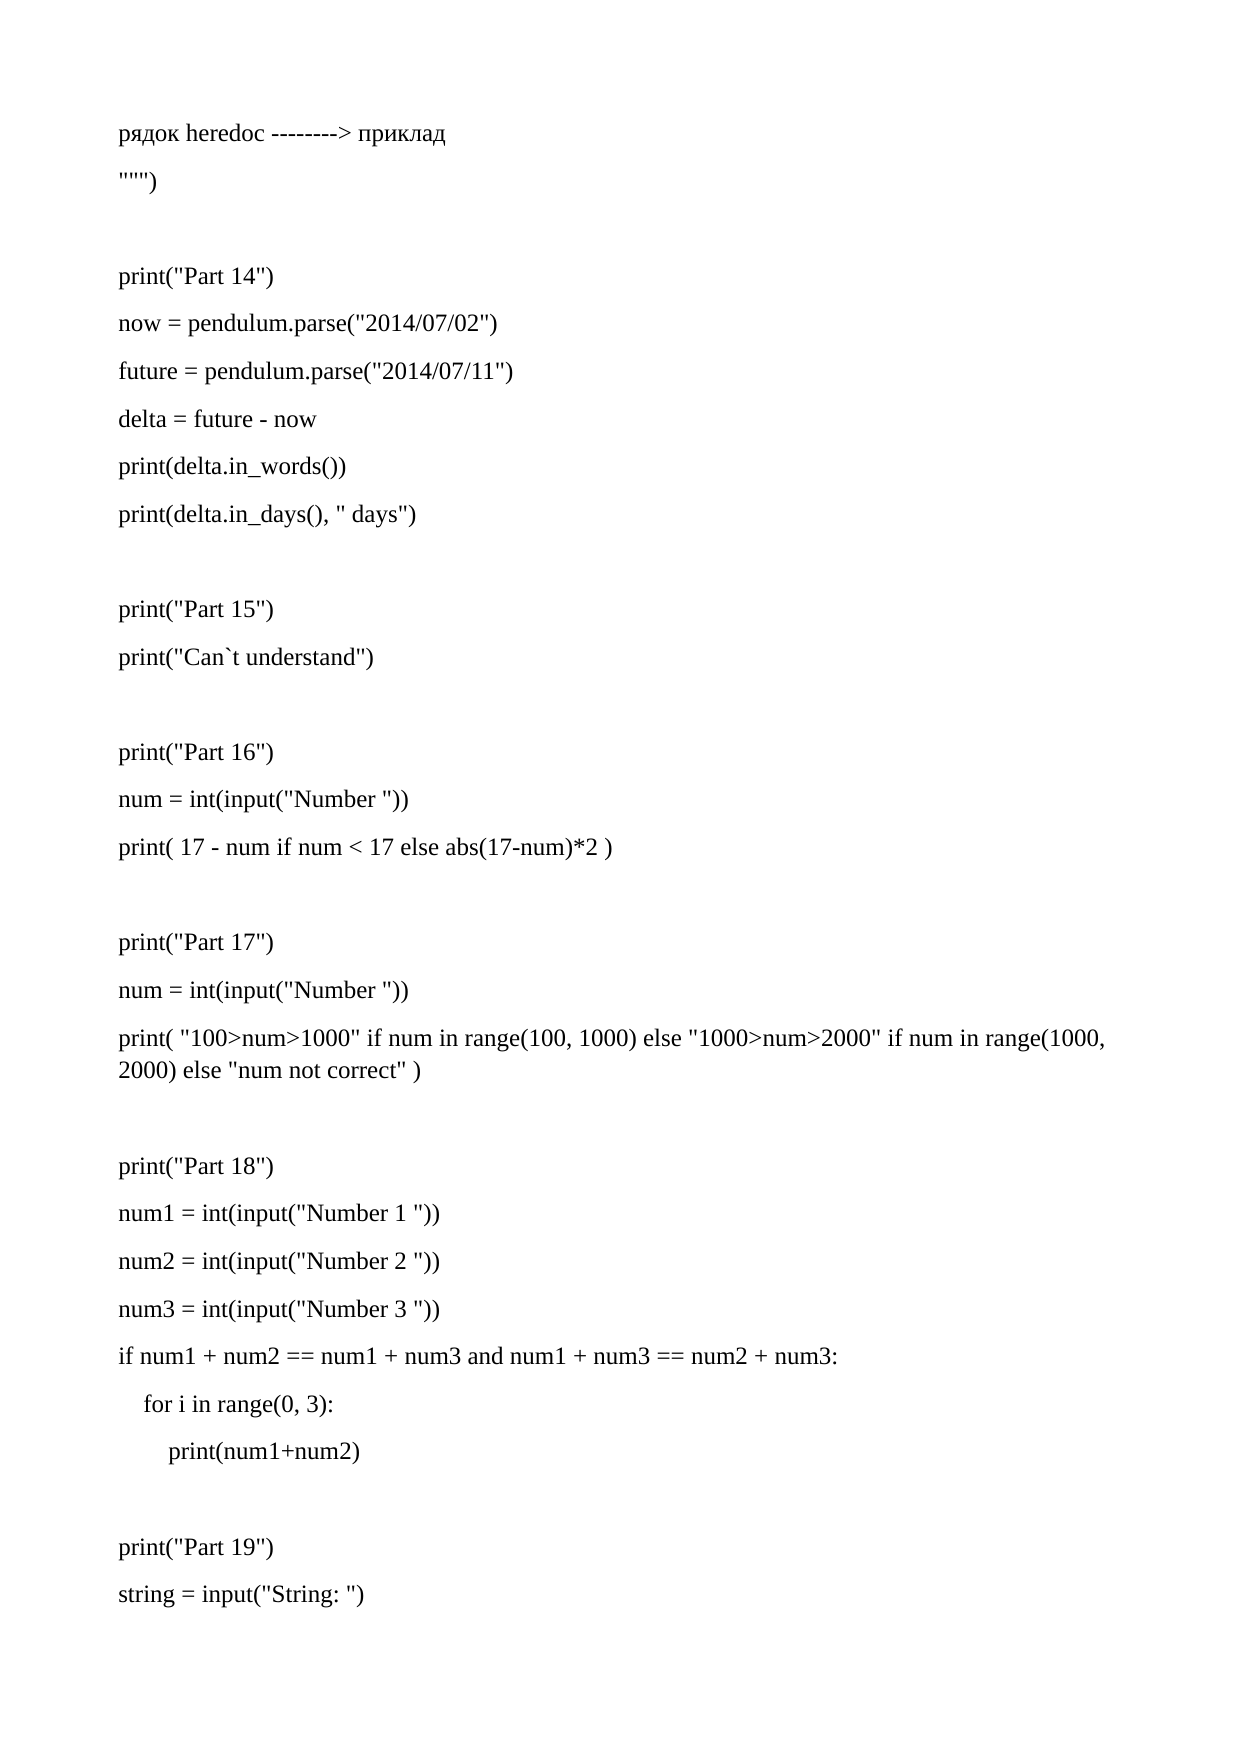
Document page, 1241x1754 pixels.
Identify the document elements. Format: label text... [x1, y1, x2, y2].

text if num1 + num2 == num1 + num3 and num1 + num3 == num2 + num3: [118, 1341, 1122, 1370]
text now = pendulum.parse("2014/07/02") [118, 308, 1122, 337]
text string = input("String: ") [118, 1579, 1122, 1608]
text num = int(input("Number ")) [118, 784, 1122, 813]
text num3 = int(input("Number 3 ")) [118, 1294, 1122, 1322]
text print("Can`t understand") [118, 642, 1122, 671]
text future = pendulum.parse("2014/07/11") [118, 356, 1122, 385]
text num1 = int(input("Number 1 ")) [118, 1198, 1122, 1227]
text num = int(input("Number ")) [118, 975, 1122, 1004]
text print("Part 14") [118, 261, 1122, 290]
text рядок heredoc --------> приклад [118, 118, 1122, 147]
text print(delta.in_words()) [118, 451, 1122, 480]
text print("Part 16") [118, 737, 1122, 766]
text for i in range(0, 3): [118, 1389, 1122, 1418]
text num2 = int(input("Number 2 ")) [118, 1246, 1122, 1275]
text print( 17 - num if num < 17 else abs(17-num)*2 ) [118, 832, 1122, 861]
text """) [118, 166, 1122, 194]
text print("Part 17") [118, 927, 1122, 956]
text print( "100>num>1000" if num in range(100, 1000) else "1000>num>2000" if num in range(1000, 2000) else "num not correct" ) [118, 1023, 1122, 1084]
text print("Part 18") [118, 1151, 1122, 1179]
text print(delta.in_days(), " days") [118, 499, 1122, 528]
text print(num1+num2) [118, 1436, 1122, 1465]
text print("Part 19") [118, 1532, 1122, 1560]
text delta = future - now [118, 404, 1122, 432]
text print("Part 15") [118, 594, 1122, 623]
